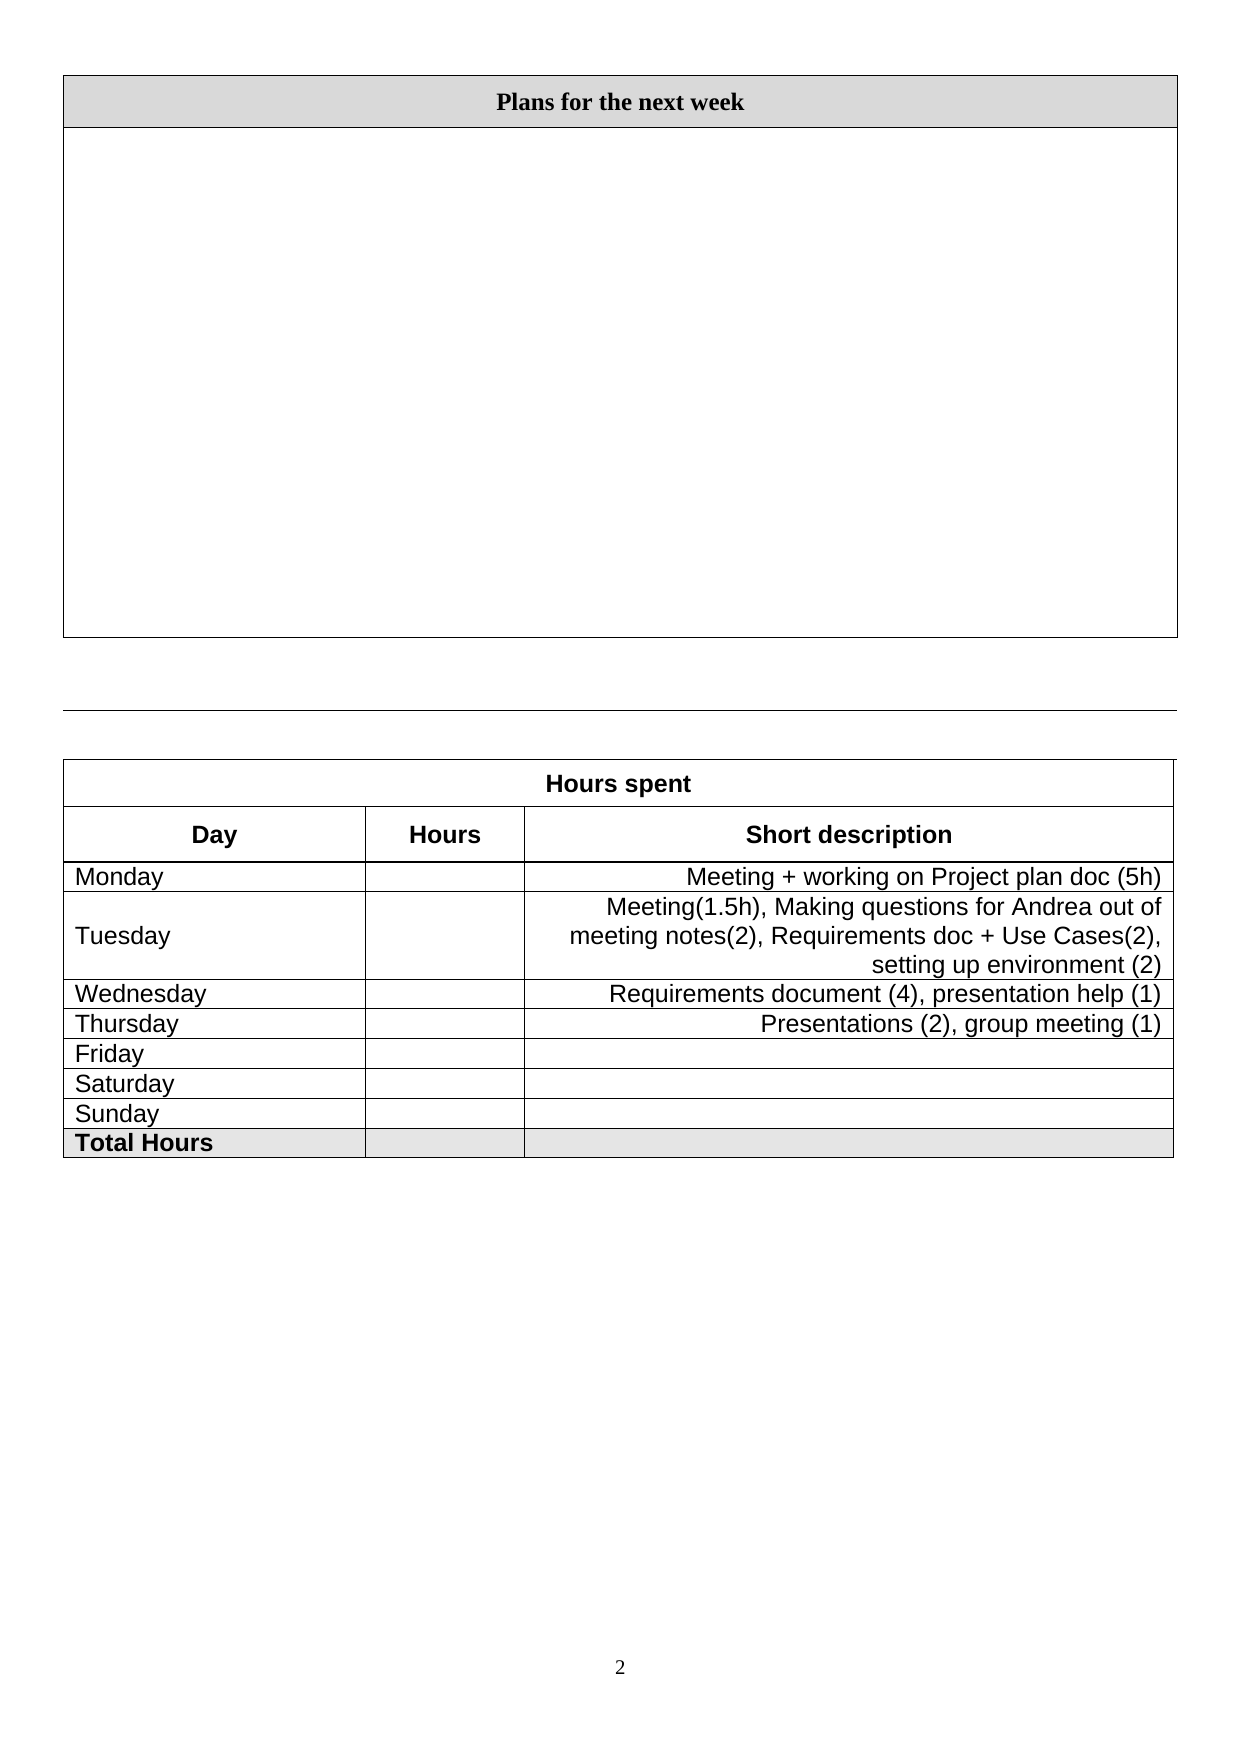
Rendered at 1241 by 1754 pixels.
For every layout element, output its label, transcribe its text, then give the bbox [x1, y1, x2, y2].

table_cell Requirements document (4), presentation help (1) [525, 980, 1173, 1008]
table_cell [366, 892, 524, 978]
table_cell Hours [366, 807, 524, 861]
table_cell [525, 1129, 1173, 1157]
table_cell [366, 980, 524, 1008]
table_cell Sunday [64, 1099, 365, 1127]
table_header Plans for the next week [64, 76, 1177, 127]
table_cell [525, 1099, 1173, 1127]
table_header [63, 711, 1177, 759]
table_cell Tuesday [64, 892, 365, 978]
table_cell [366, 1129, 524, 1157]
table_cell [64, 128, 1177, 637]
table_cell Wednesday [64, 980, 365, 1008]
table_cell Thursday [64, 1009, 365, 1038]
table_cell Saturday [64, 1069, 365, 1098]
table_cell Short description [525, 807, 1173, 861]
table_cell [525, 1069, 1173, 1098]
table_cell Total Hours [64, 1129, 365, 1157]
table_cell Day [64, 807, 365, 861]
table_cell Meeting + working on Project plan doc (5h) [525, 863, 1173, 891]
table_cell [525, 1039, 1173, 1068]
table_cell [366, 863, 524, 891]
table_cell Hours spent [64, 760, 1173, 806]
table_cell [366, 1099, 524, 1127]
table_cell [366, 1009, 524, 1038]
table_cell Meeting(1.5h), Making questions for Andrea out of meeting notes(2), Requirements doc + Use Cases(2), setting up environment (2) [525, 892, 1173, 978]
table_cell Presentations (2), group meeting (1) [525, 1009, 1173, 1038]
table_cell [366, 1069, 524, 1098]
table_cell Friday [64, 1039, 365, 1068]
table_cell [366, 1039, 524, 1068]
table_cell Monday [64, 863, 365, 891]
